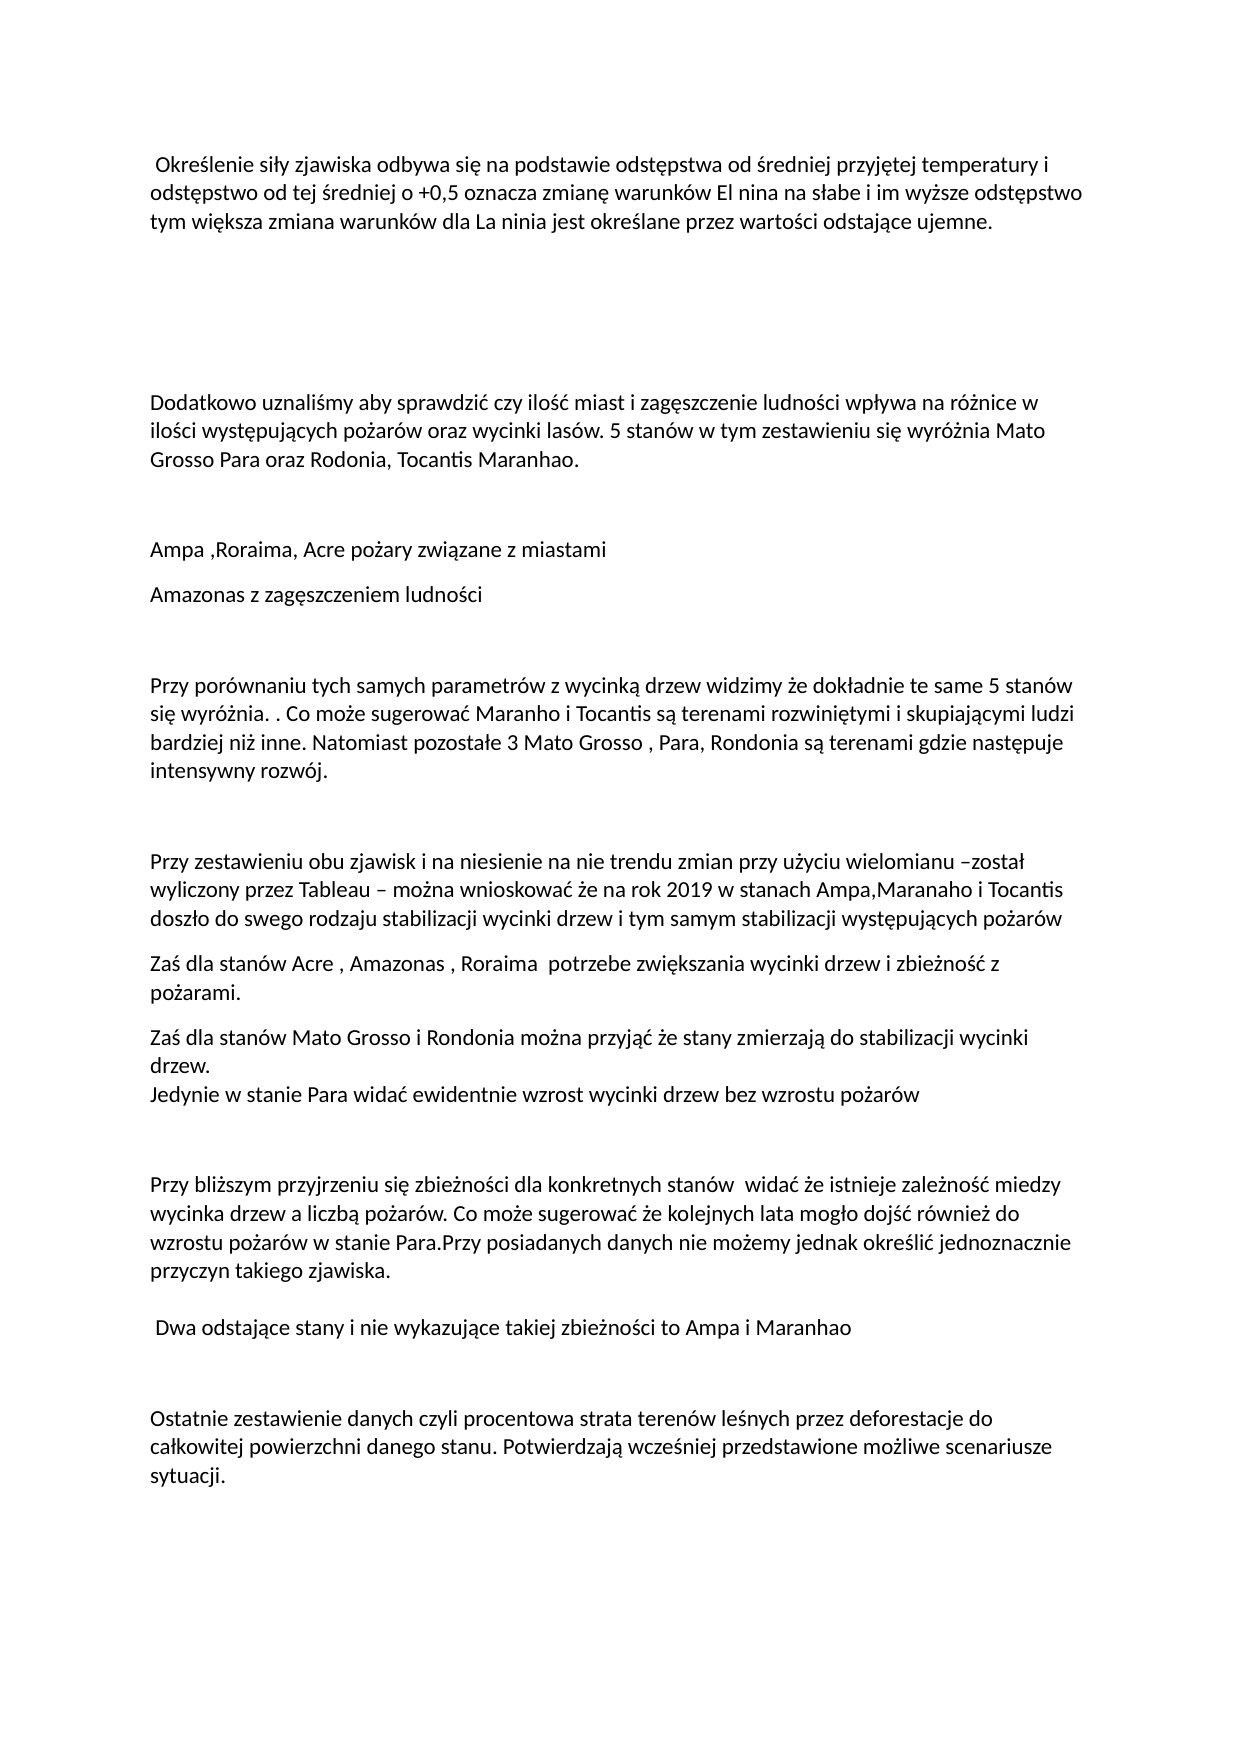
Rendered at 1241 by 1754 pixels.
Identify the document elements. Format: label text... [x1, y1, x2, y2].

text Określenie siły zjawiska odbywa się na podstawie odstępstwa od średniej przyjętej temperatury i odstępstwo od tej średniej o +0,5 oznacza zmianę warunków El nina na słabe i im wyższe odstępstwo tym większa zmiana warunków dla La ninia jest określane przez wartości odstające ujemne. [150, 150, 1090, 235]
text Ampa ,Roraima, Acre pożary związane z miastami [150, 535, 1090, 563]
text Przy bliższym przyjrzeniu się zbieżności dla konkretnych stanów widać że istnieje zależność miedzy wycinka drzew a liczbą pożarów. Co może sugerować że kolejnych lata mogło dojść również do wzrostu pożarów w stanie Para.Przy posiadanych danych nie możemy jednak określić jednoznacznie przyczyn takiego zjawiska. Dwa odstające stany i nie wykazujące takiej zbieżności to Ampa i Maranhao [150, 1171, 1090, 1341]
text Amazonas z zagęszczeniem ludności [150, 581, 1090, 609]
text Przy porównaniu tych samych parametrów z wycinką drzew widzimy że dokładnie te same 5 stanów się wyróżnia. . Co może sugerować Maranho i Tocantis są terenami rozwiniętymi i skupiającymi ludzi bardziej niż inne. Natomiast pozostałe 3 Mato Grosso , Para, Rondonia są terenami gdzie następuje intensywny rozwój. [150, 671, 1090, 785]
text Ostatnie zestawienie danych czyli procentowa strata terenów leśnych przez deforestacje do całkowitej powierzchni danego stanu. Potwierdzają wcześniej przedstawione możliwe scenariusze sytuacji. [150, 1404, 1090, 1489]
text Zaś dla stanów Mato Grosso i Rondonia można przyjąć że stany zmierzają do stabilizacji wycinki drzew. Jedynie w stanie Para widać ewidentnie wzrost wycinki drzew bez wzrostu pożarów [150, 1023, 1090, 1108]
text Przy zestawieniu obu zjawisk i na niesienie na nie trendu zmian przy użyciu wielomianu –został wyliczony przez Tableau – można wnioskować że na rok 2019 w stanach Ampa,Maranaho i Tocantis doszło do swego rodzaju stabilizacji wycinki drzew i tym samym stabilizacji występujących pożarów [150, 847, 1090, 932]
text Zaś dla stanów Acre , Amazonas , Roraima potrzebe zwiększania wycinki drzew i zbieżność z pożarami. [150, 949, 1090, 1006]
text Dodatkowo uznaliśmy aby sprawdzić czy ilość miast i zagęszczenie ludności wpływa na różnice w ilości występujących pożarów oraz wycinki lasów. 5 stanów w tym zestawieniu się wyróżnia Mato Grosso Para oraz Rodonia, Tocantis Maranhao. [150, 388, 1090, 473]
